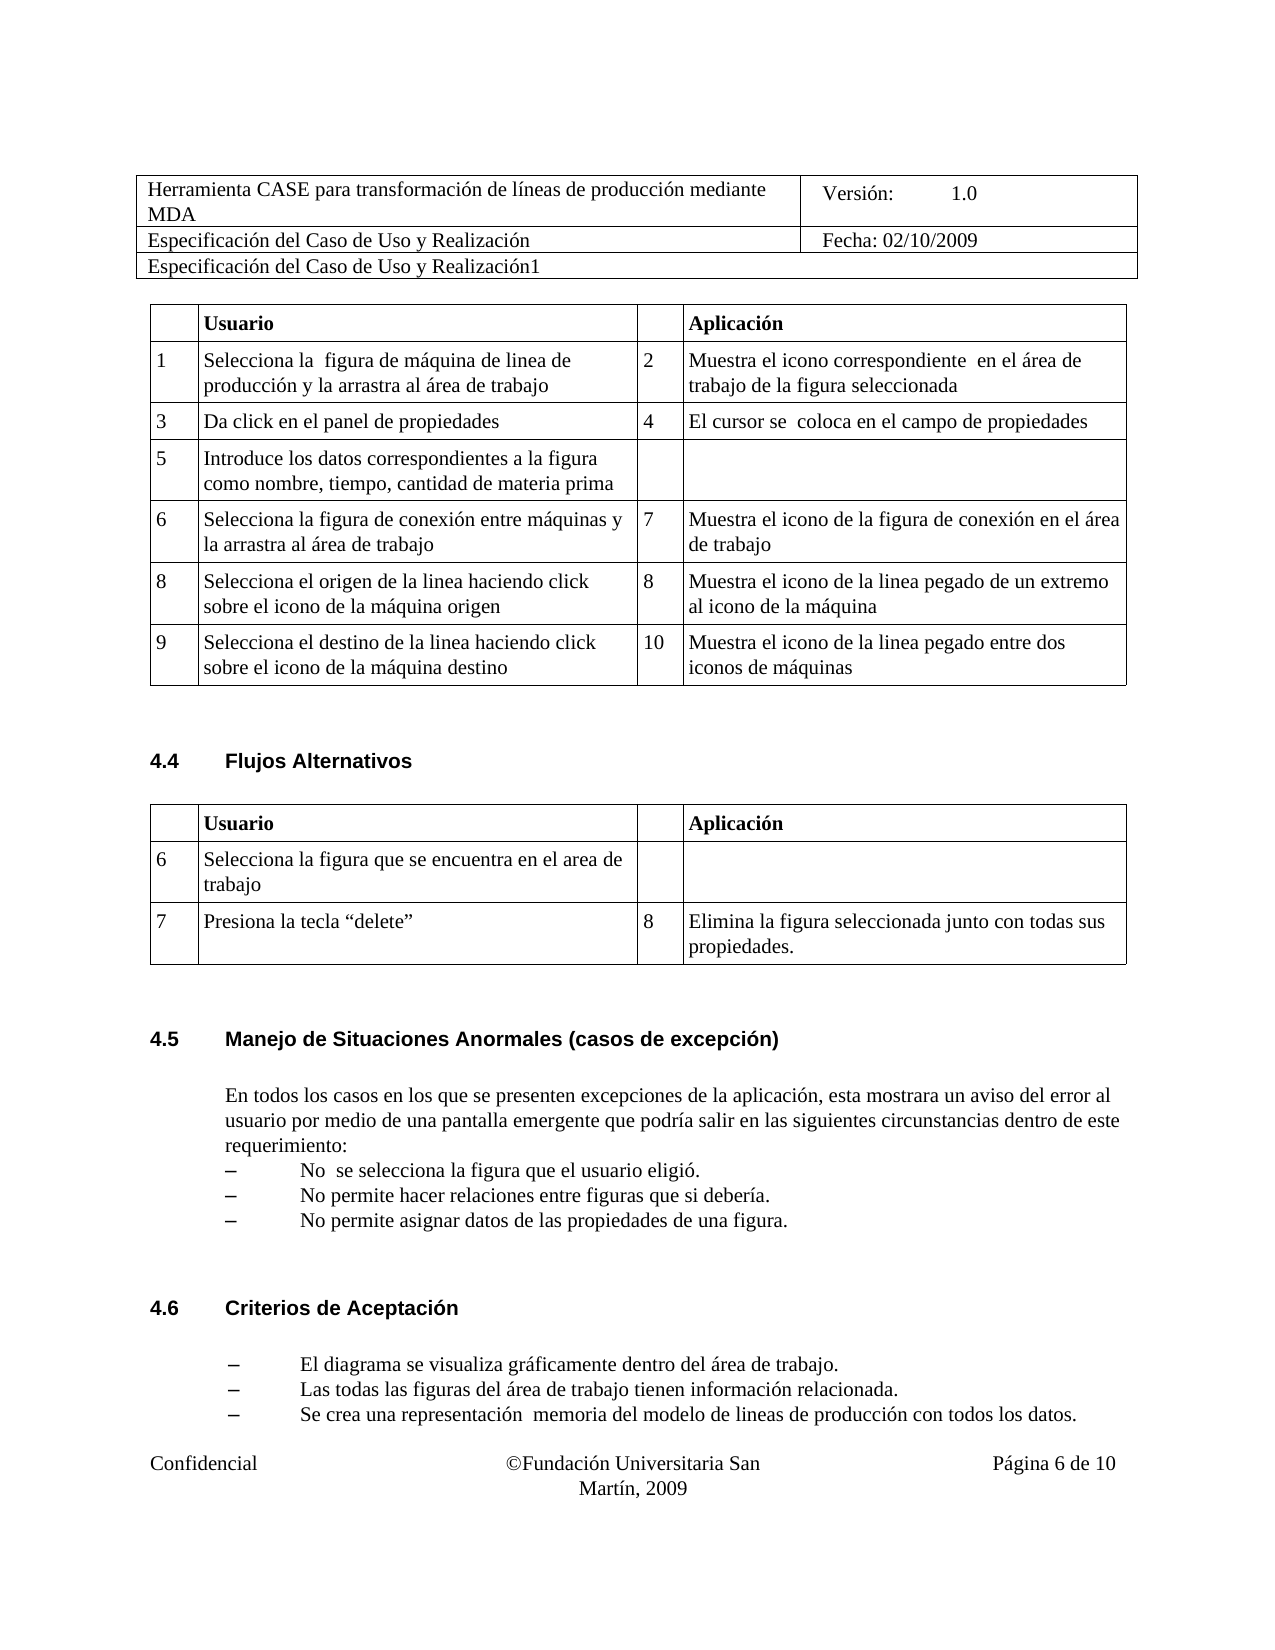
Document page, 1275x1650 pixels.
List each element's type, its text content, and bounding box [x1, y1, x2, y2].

table_cell 1 [151, 342, 198, 402]
subtitle Criterios de Aceptación [150, 1295, 1125, 1320]
table_header [638, 805, 683, 841]
table_header Usuario [199, 305, 637, 341]
table_cell Presiona la tecla “delete” [199, 903, 637, 964]
table_cell Muestra el icono de la linea pegado entre dos iconos de máquinas [684, 625, 1126, 685]
table_cell Elimina la figura seleccionada junto con todas sus propiedades. [684, 903, 1126, 964]
table_cell 10 [638, 625, 683, 685]
list No permite asignar datos de las propiedades de una figura. [225, 1207, 1125, 1232]
table_cell 8 [151, 563, 198, 623]
table_cell 8 [638, 563, 683, 623]
list Las todas las figuras del área de trabajo tienen información relacionada. [228, 1376, 1125, 1401]
table_cell Muestra el icono de la linea pegado de un extremo al icono de la máquina [684, 563, 1126, 623]
table_cell Selecciona la figura que se encuentra en el area de trabajo [199, 842, 637, 902]
table_cell [684, 440, 1126, 500]
table_cell Selecciona el destino de la linea haciendo click sobre el icono de la máquina destino [199, 625, 637, 685]
table_cell El cursor se coloca en el campo de propiedades [684, 403, 1126, 439]
table_cell Introduce los datos correspondientes a la figura como nombre, tiempo, cantidad de materia prima [199, 440, 637, 500]
table_cell 6 [151, 501, 198, 562]
table_cell Da click en el panel de propiedades [199, 403, 637, 439]
text En todos los casos en los que se presenten excepciones de la aplicación, esta mostrara un aviso del error al usuario por medio de una pantalla emergente que podría salir en las siguientes circunstancias dentro de este requerimiento: [225, 1082, 1125, 1157]
list Se crea una representación memoria del modelo de lineas de producción con todos los datos. [228, 1401, 1125, 1426]
list No se selecciona la figura que el usuario eligió. [225, 1157, 1125, 1182]
table_header Usuario [199, 805, 637, 841]
table_cell 3 [151, 403, 198, 439]
table_header [638, 305, 683, 341]
subtitle Flujos Alternativos [150, 748, 1125, 773]
table_cell 2 [638, 342, 683, 402]
table_cell 5 [151, 440, 198, 500]
table_cell [638, 842, 683, 902]
table_cell 8 [638, 903, 683, 964]
list No permite hacer relaciones entre figuras que si debería. [225, 1182, 1125, 1207]
table_header Aplicación [684, 305, 1126, 341]
table_cell [684, 842, 1126, 902]
table_cell Muestra el icono de la figura de conexión en el área de trabajo [684, 501, 1126, 562]
list El diagrama se visualiza gráficamente dentro del área de trabajo. [228, 1351, 1125, 1376]
table_cell Muestra el icono correspondiente en el área de trabajo de la figura seleccionada [684, 342, 1126, 402]
table_cell Selecciona la figura de conexión entre máquinas y la arrastra al área de trabajo [199, 501, 637, 562]
table_header [151, 805, 198, 841]
table_header [151, 305, 198, 341]
table_cell 9 [151, 625, 198, 685]
table_cell 7 [638, 501, 683, 562]
table_header Aplicación [684, 805, 1126, 841]
table_cell [638, 440, 683, 500]
table_cell 4 [638, 403, 683, 439]
table_cell Selecciona la figura de máquina de linea de producción y la arrastra al área de trabajo [199, 342, 637, 402]
subtitle Manejo de Situaciones Anormales (casos de excepción) [150, 1026, 1125, 1051]
table_cell Selecciona el origen de la linea haciendo click sobre el icono de la máquina origen [199, 563, 637, 623]
table_cell 7 [151, 903, 198, 964]
table_cell 6 [151, 842, 198, 902]
